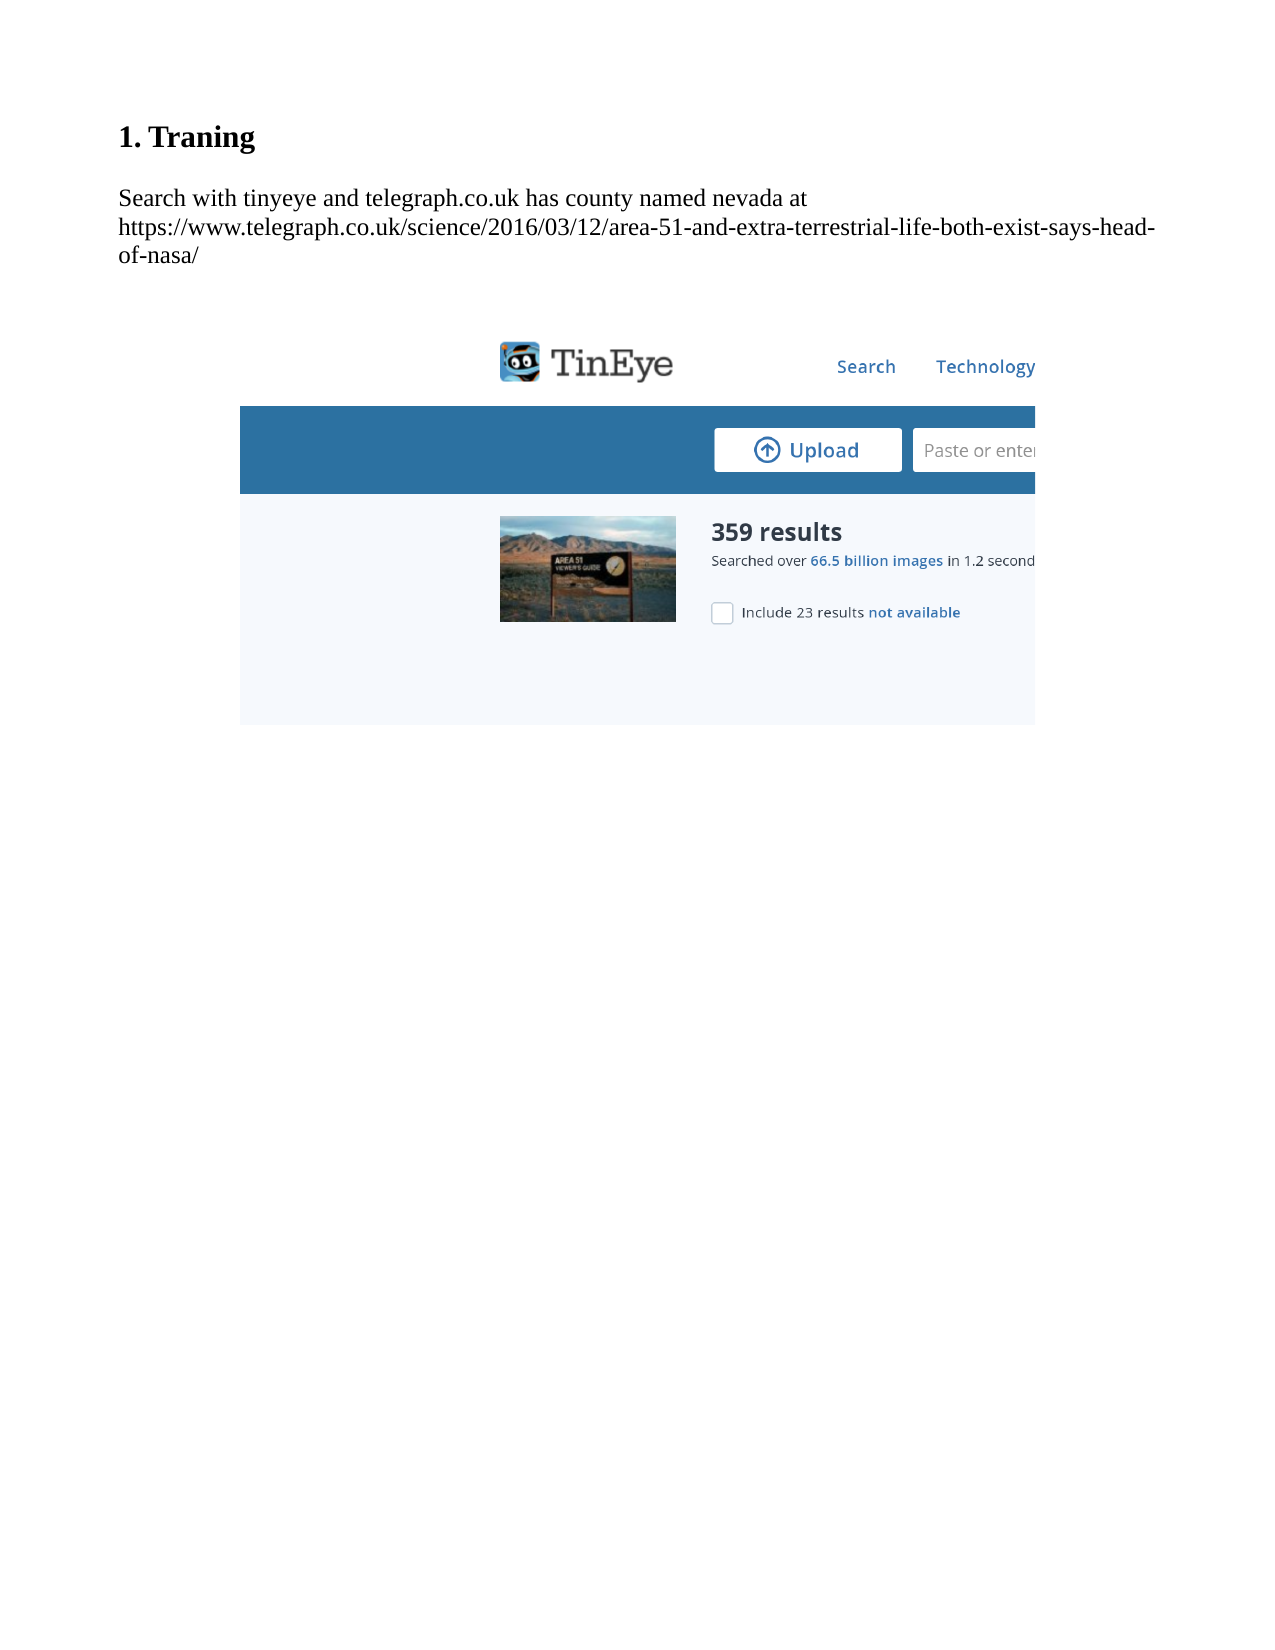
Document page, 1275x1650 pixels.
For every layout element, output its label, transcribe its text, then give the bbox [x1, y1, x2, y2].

text 1. Traning [118, 118, 1157, 154]
picture [240, 326, 1035, 725]
text Search with tinyeye and telegraph.co.uk has county named nevada at https://www.telegraph.co.uk/science/2016/03/12/area-51-and-extra-terrestrial-life-both-exist-says-head-of-nasa/ [118, 183, 1157, 269]
